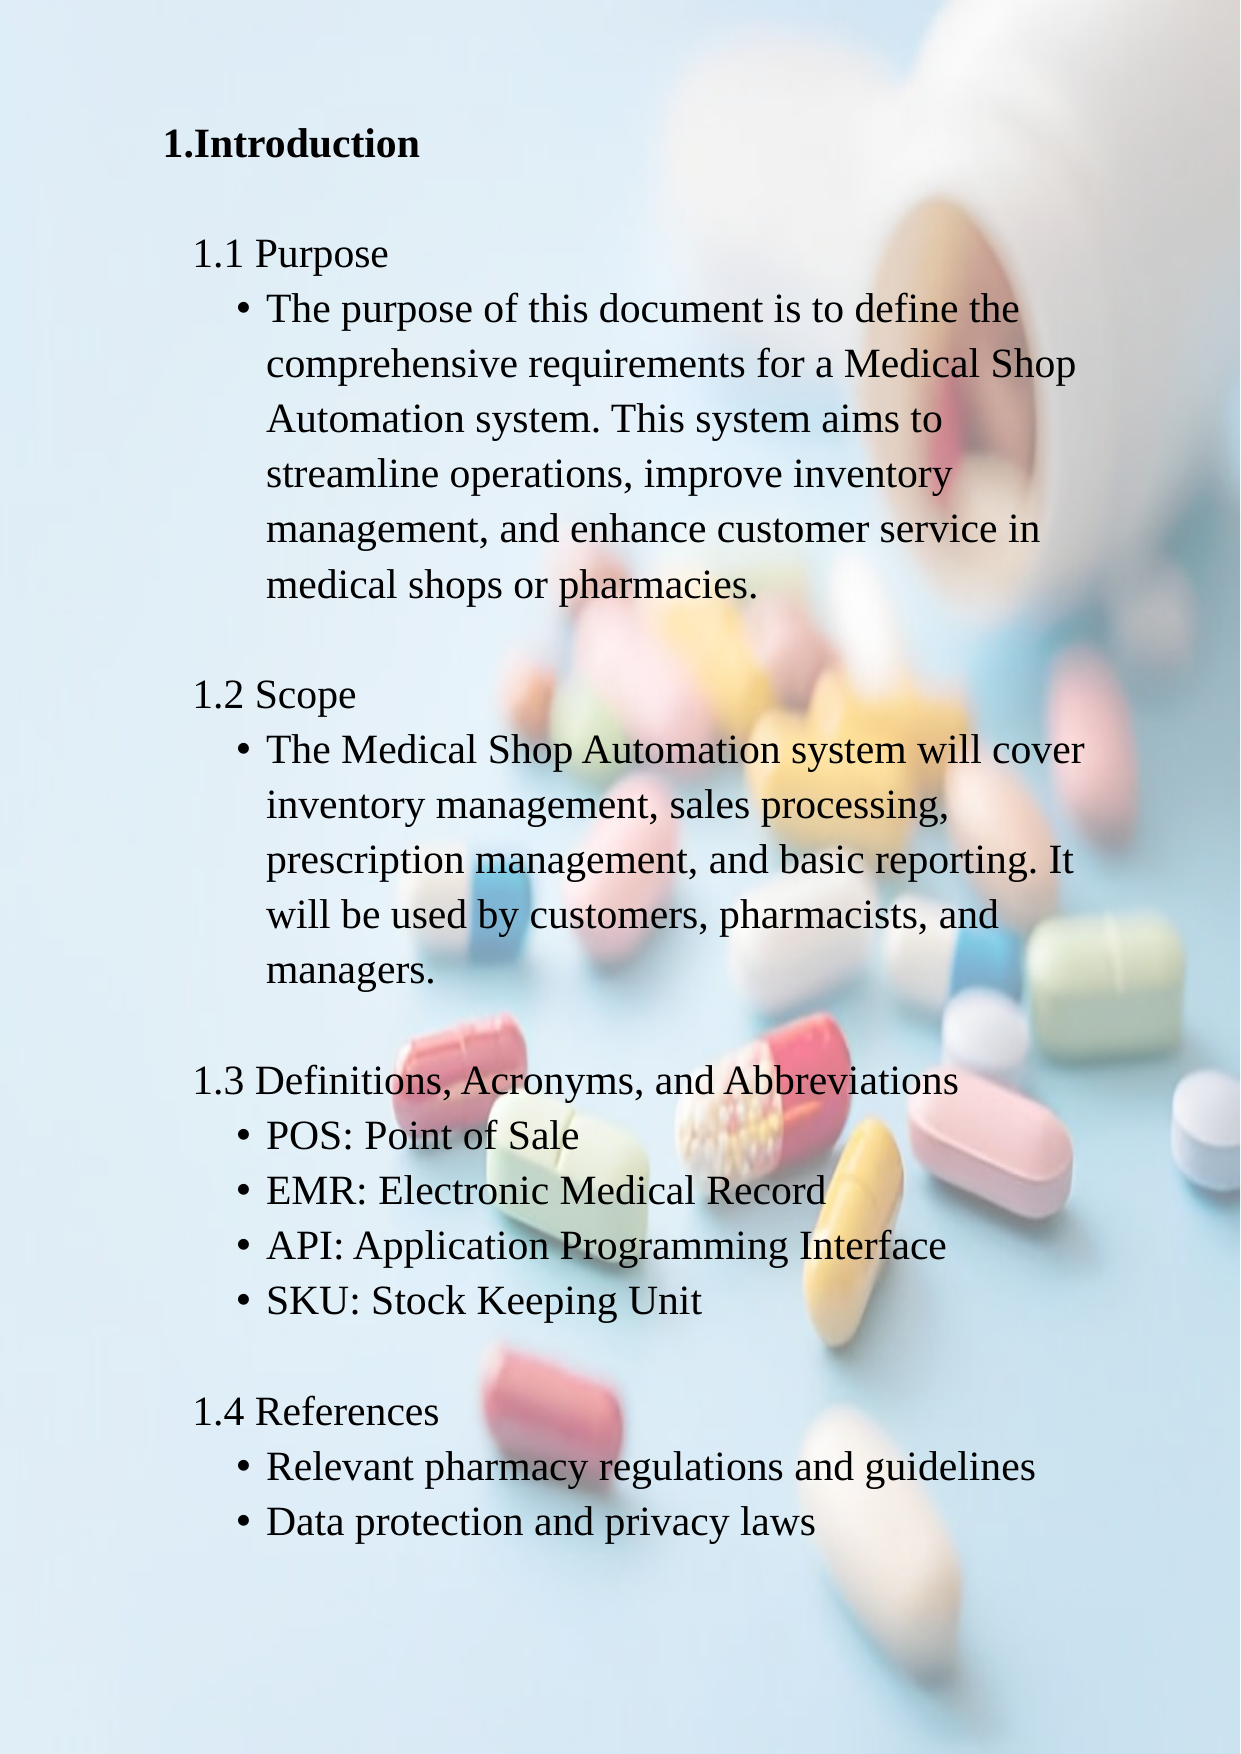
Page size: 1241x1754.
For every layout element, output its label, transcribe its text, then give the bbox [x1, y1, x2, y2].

list POS: Point of Sale [236, 1110, 1122, 1158]
list SKU: Stock Keeping Unit [236, 1276, 1122, 1379]
list 1.2 Scope [162, 669, 1122, 717]
list EMR: Electronic Medical Record [236, 1165, 1122, 1213]
list 1.1 Purpose [162, 173, 1122, 276]
list Introduction [162, 118, 1122, 166]
list The purpose of this document is to define the comprehensive requirements for a Medical Shop Automation system. This system aims to streamline operations, improve inventory management, and enhance customer service in medical shops or pharmacies. [236, 283, 1122, 662]
list The Medical Shop Automation system will cover inventory management, sales processing, prescription management, and basic reporting. It will be used by customers, pharmacists, and managers. [236, 724, 1122, 1048]
list Relevant pharmacy regulations and guidelines [236, 1441, 1122, 1489]
list Data protection and privacy laws [236, 1496, 1122, 1544]
list API: Application Programming Interface [236, 1221, 1122, 1269]
list 1.3 Definitions, Acronyms, and Abbreviations [162, 1055, 1122, 1103]
list 1.4 References [162, 1386, 1122, 1434]
